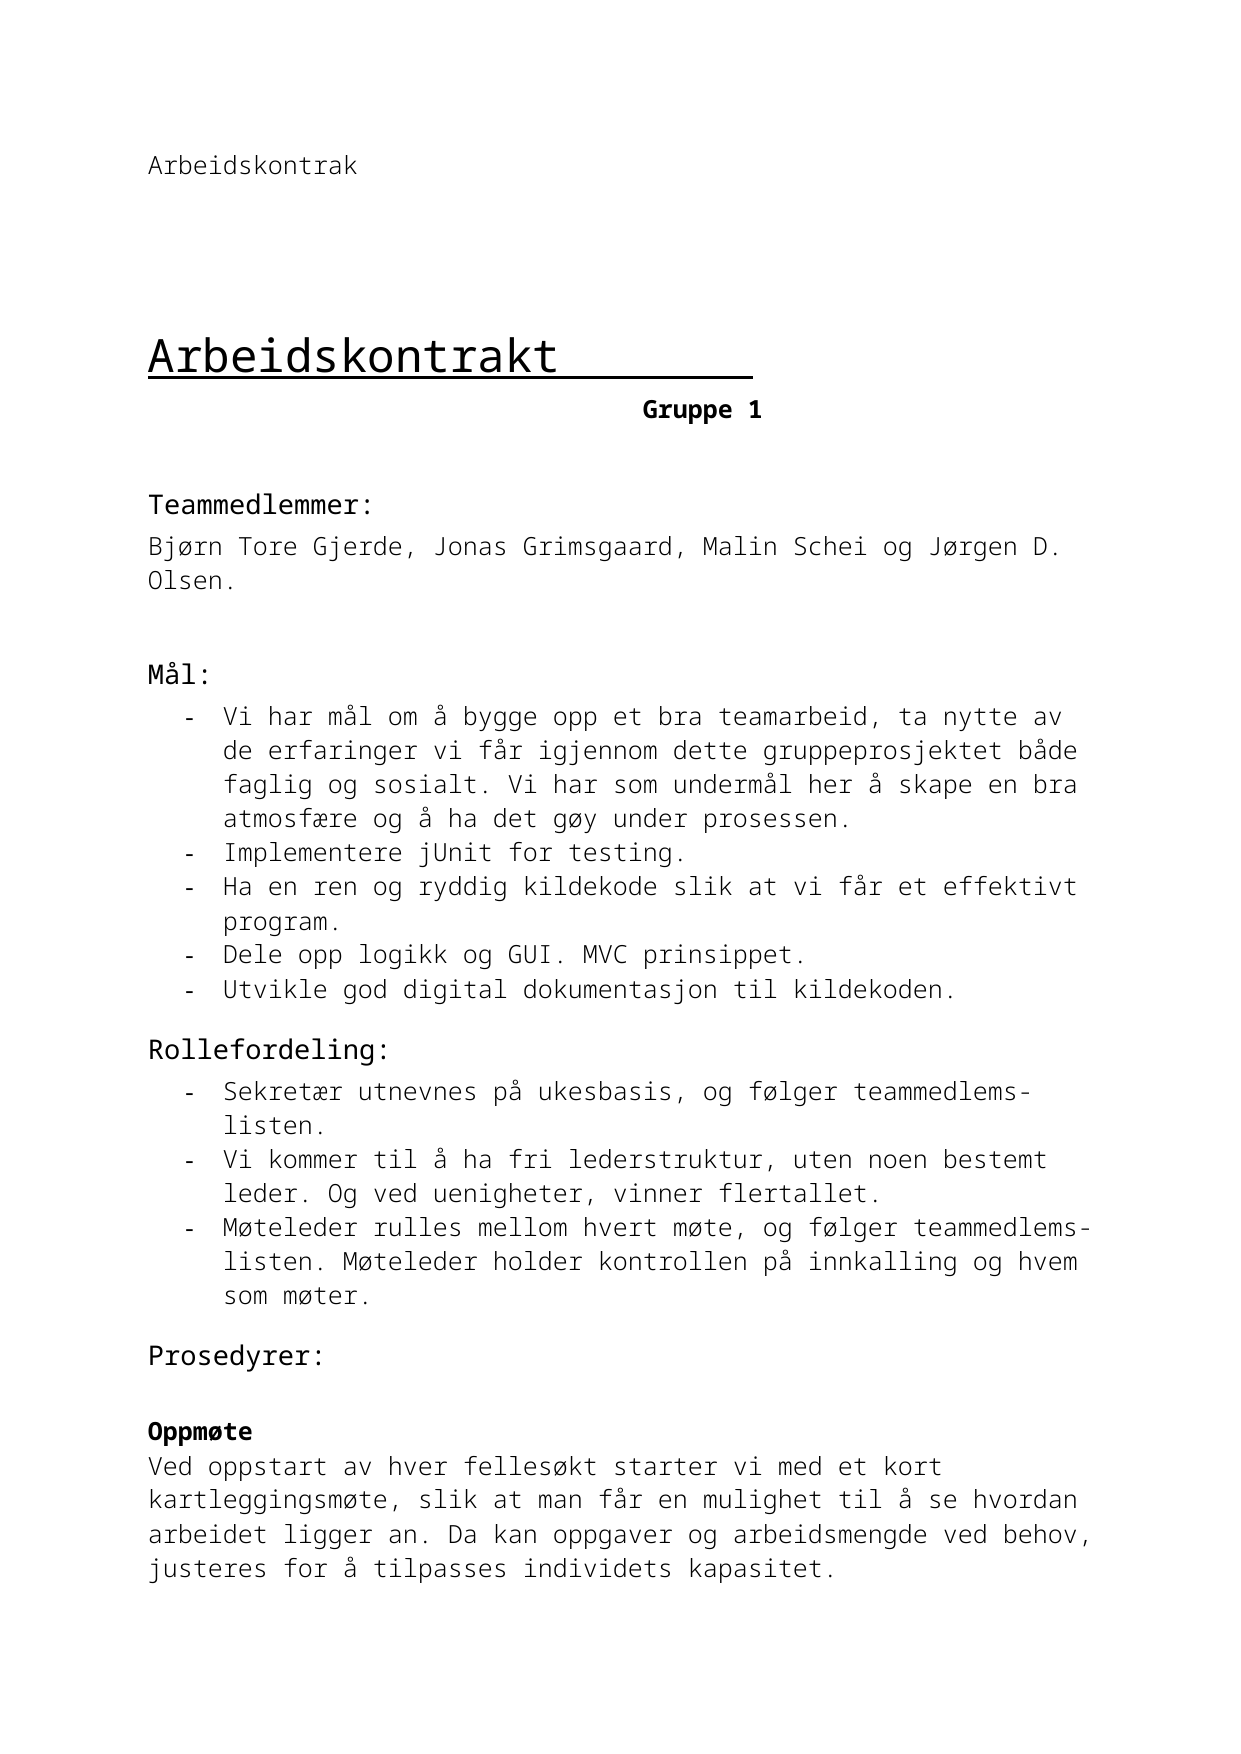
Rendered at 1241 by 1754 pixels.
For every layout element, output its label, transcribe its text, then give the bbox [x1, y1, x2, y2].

list Ha en ren og ryddig kildekode slik at vi får et effektivt program. [185, 869, 1093, 937]
list Sekretær utnevnes på ukesbasis, og følger teammedlems-listen. [185, 1073, 1093, 1142]
subtitle Mål: [148, 656, 1093, 692]
subtitle Teammedlemmer: [148, 485, 1093, 522]
list Vi har mål om å bygge opp et bra teamarbeid, ta nytte av de erfaringer vi får igjennom dette gruppeprosjektet både faglig og sosialt. Vi har som undermål her å skape en bra atmosfære og å ha det gøy under prosessen. [185, 699, 1093, 835]
list Implementere jUnit for testing. [185, 835, 1093, 869]
list Vi kommer til å ha fri lederstruktur, uten noen bestemt leder. Og ved uenigheter, vinner flertallet. [185, 1142, 1093, 1210]
list Dele opp logikk og GUI. MVC prinsippet. [185, 937, 1093, 971]
text Bjørn Tore Gjerde, Jonas Grimsgaard, Malin Schei og Jørgen D. Olsen. [148, 528, 1093, 597]
text Oppmøte [148, 1414, 1093, 1448]
text Gruppe 1 [148, 392, 1093, 426]
subtitle Arbeidskontrakt [148, 323, 1093, 386]
list Utvikle god digital dokumentasjon til kildekoden. [185, 971, 1093, 1005]
subtitle Prosedyrer: [148, 1337, 1093, 1374]
subtitle Rollefordeling: [148, 1030, 1093, 1067]
list Møteleder rulles mellom hvert møte, og følger teammedlems-listen. Møteleder holder kontrollen på innkalling og hvem som møter. [185, 1210, 1093, 1312]
text Ved oppstart av hver fellesøkt starter vi med et kort kartleggingsmøte, slik at man får en mulighet til å se hvordan arbeidet ligger an. Da kan oppgaver og arbeidsmengde ved behov, justeres for å tilpasses individets kapasitet. [148, 1448, 1093, 1584]
